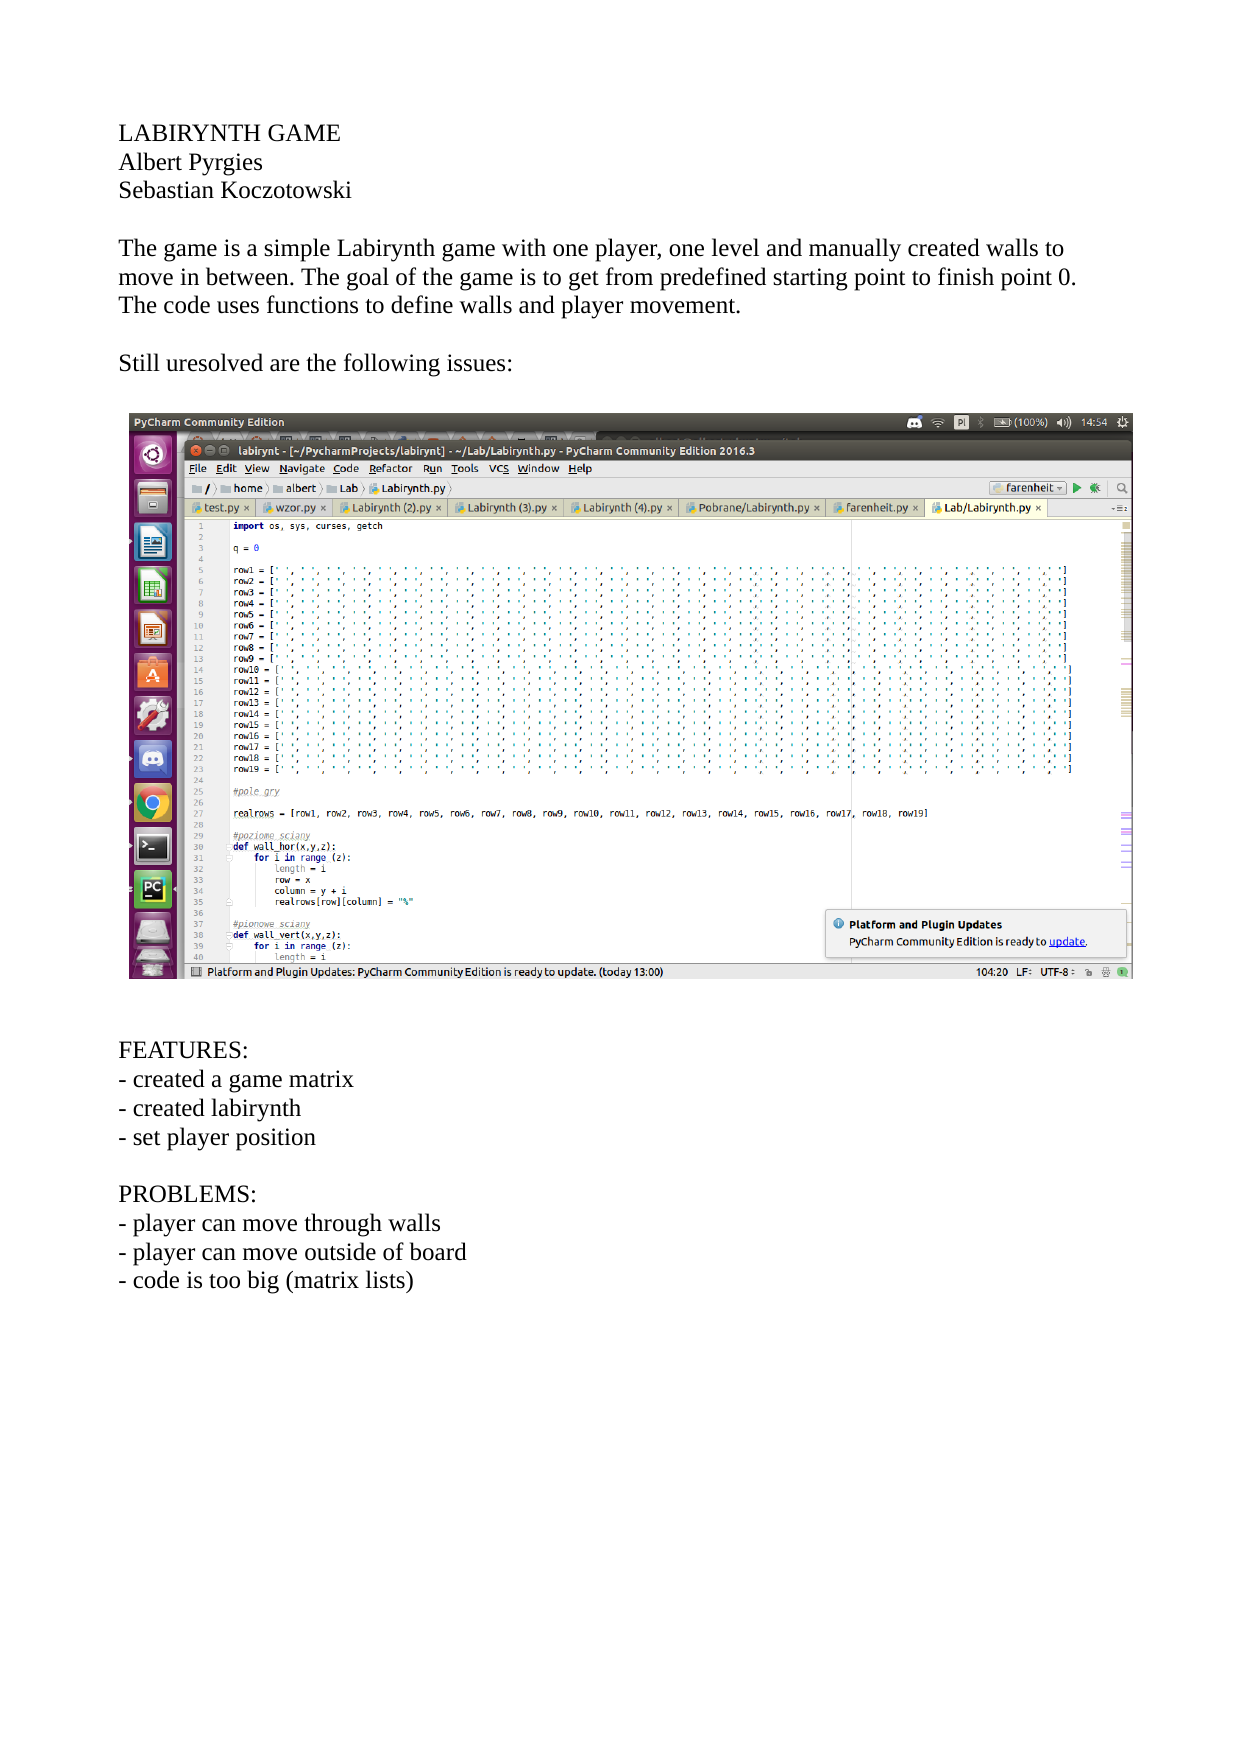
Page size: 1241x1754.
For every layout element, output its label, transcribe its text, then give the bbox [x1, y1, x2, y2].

text The code uses functions to define walls and player movement. [118, 291, 1122, 319]
text - created a game matrix [118, 1064, 1122, 1093]
text PROBLEMS: [118, 1179, 1122, 1208]
text The game is a simple Labirynth game with one player, one level and manually created walls to move in between. The goal of the game is to get from predefined starting point to finish point 0. [118, 233, 1122, 291]
text - code is too big (matrix lists) [118, 1266, 1122, 1294]
text - player can move outside of board [118, 1237, 1122, 1266]
text Sebastian Koczotowski [118, 176, 1122, 204]
text Still uresolved are the following issues: [118, 348, 1122, 377]
text FEATURES: [118, 1036, 1122, 1064]
picture [129, 413, 1133, 979]
text - created labirynth [118, 1093, 1122, 1122]
text LABIRYNTH GAME [118, 118, 1122, 147]
text - player can move through walls [118, 1208, 1122, 1237]
text Albert Pyrgies [118, 147, 1122, 176]
text - set player position [118, 1122, 1122, 1151]
